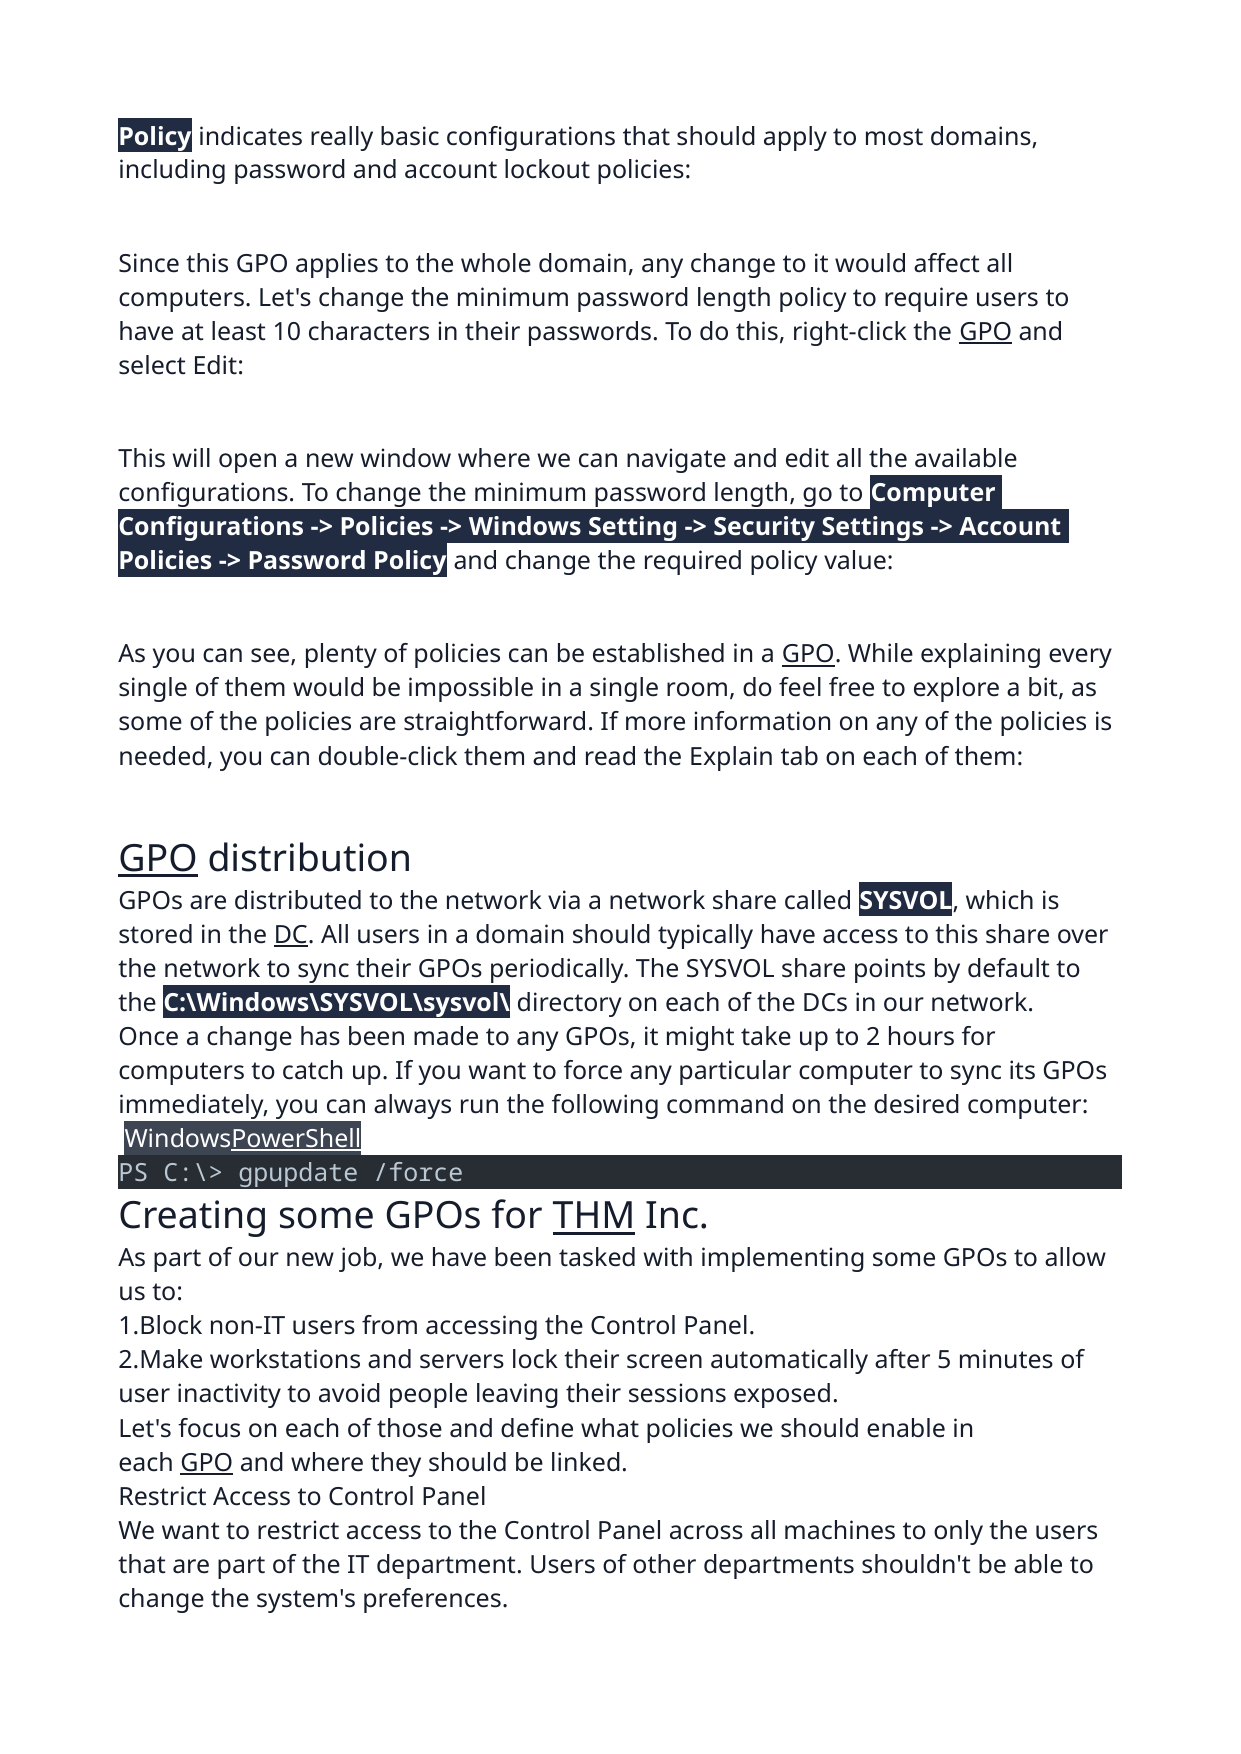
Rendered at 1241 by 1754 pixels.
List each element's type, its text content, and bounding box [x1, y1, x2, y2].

text Restrict Access to Control Panel [118, 1478, 1122, 1512]
text Once a change has been made to any GPOs, it might take up to 2 hours for computers to catch up. If you want to force any particular computer to sync its GPOs immediately, you can always run the following command on the desired computer: [118, 1018, 1122, 1121]
text This will open a new window where we can navigate and edit all the available configurations. To change the minimum password length, go to Computer Configurations -> Policies -> Windows Setting -> Security Settings -> Account Policies -> Password Policy and change the required policy value: [118, 441, 1122, 577]
text PS C:\> gpupdate /force [118, 1155, 1122, 1189]
text GPO distribution [118, 831, 1122, 882]
text WindowsPowerShell [124, 1121, 1116, 1155]
text Since this GPO applies to the whole domain, any change to it would affect all computers. Let's change the minimum password length policy to require users to have at least 10 characters in their passwords. To do this, right-click the GPO and select Edit: [118, 245, 1122, 382]
text Policy indicates really basic configurations that should apply to most domains, including password and account lockout policies: [118, 118, 1122, 186]
text We want to restrict access to the Control Panel across all machines to only the users that are part of the IT department. Users of other departments shouldn't be able to change the system's preferences. [118, 1512, 1122, 1614]
text Let's focus on each of those and define what policies we should enable in each GPO and where they should be linked. [118, 1410, 1122, 1478]
text GPOs are distributed to the network via a network share called SYSVOL, which is stored in the DC. All users in a domain should typically have access to this share over the network to sync their GPOs periodically. The SYSVOL share points by default to the C:\Windows\SYSVOL\sysvol\ directory on each of the DCs in our network. [118, 882, 1122, 1018]
text As part of our new job, we have been tasked with implementing some GPOs to allow us to: [118, 1240, 1122, 1308]
text As you can see, plenty of policies can be established in a GPO. While explaining every single of them would be impossible in a single room, do feel free to explore a bit, as some of the policies are straightforward. If more information on any of the policies is needed, you can double-click them and read the Explain tab on each of them: [118, 636, 1122, 772]
list Block non-IT users from accessing the Control Panel. [118, 1308, 1122, 1342]
text Creating some GPOs for THM Inc. [118, 1189, 1122, 1240]
list Make workstations and servers lock their screen automatically after 5 minutes of user inactivity to avoid people leaving their sessions exposed. [118, 1342, 1122, 1410]
